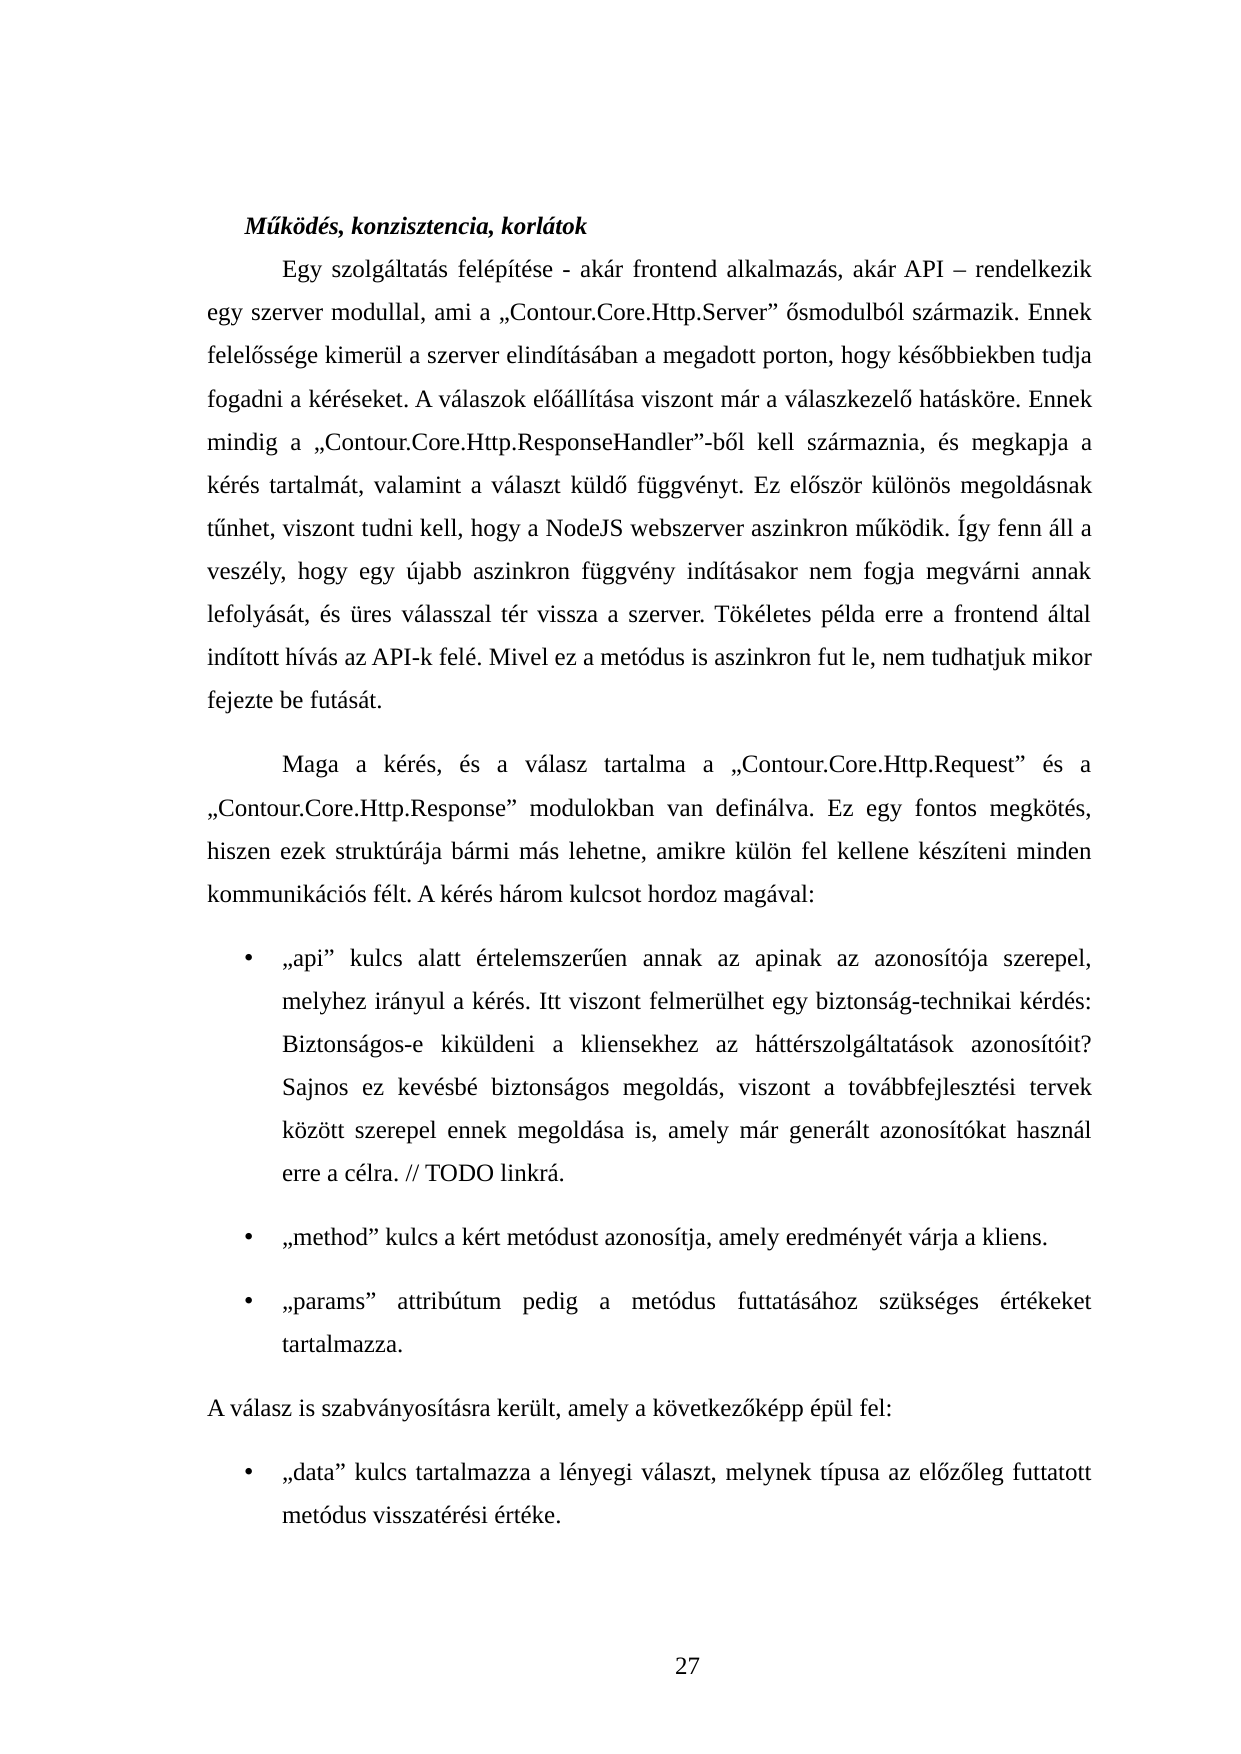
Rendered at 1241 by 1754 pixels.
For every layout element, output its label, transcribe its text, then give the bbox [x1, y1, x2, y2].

list A válasz is szabványosításra került, amely a következőképp épül fel: [207, 1393, 1092, 1422]
list „method” kulcs a kért metódust azonosítja, amely eredményét várja a kliens. [244, 1222, 1092, 1251]
list „api” kulcs alatt értelemszerűen annak az apinak az azonosítója szerepel, melyhez irányul a kérés. Itt viszont felmerülhet egy biztonság-technikai kérdés: Biztonságos-e kiküldeni a kliensekhez az háttérszolgáltatások azonosítóit? Sajnos ez kevésbé biztonságos megoldás, viszont a továbbfejlesztési tervek között szerepel ennek megoldása is, amely már generált azonosítókat használ erre a célra. // TODO linkrá. [244, 943, 1092, 1187]
text Maga a kérés, és a válasz tartalma a „Contour.Core.Http.Request” és a „Contour.Core.Http.Response” modulokban van definálva. Ez egy fontos megkötés, hiszen ezek struktúrája bármi más lehetne, amikre külön fel kellene készíteni minden kommunikációs félt. A kérés három kulcsot hordoz magával: [207, 749, 1092, 908]
subtitle Működés, konzisztencia, korlátok [244, 211, 1092, 240]
text Egy szolgáltatás felépítése - akár frontend alkalmazás, akár API – rendelkezik egy szerver modullal, ami a „Contour.Core.Http.Server” ősmodulból származik. Ennek felelőssége kimerül a szerver elindításában a megadott porton, hogy későbbiekben tudja fogadni a kéréseket. A válaszok előállítása viszont már a válaszkezelő hatásköre. Ennek mindig a „Contour.Core.Http.ResponseHandler”-ből kell származnia, és megkapja a kérés tartalmát, valamint a választ küldő függvényt. Ez először különös megoldásnak tűnhet, viszont tudni kell, hogy a NodeJS webszerver aszinkron működik. Így fenn áll a veszély, hogy egy újabb aszinkron függvény indításakor nem fogja megvárni annak lefolyását, és üres válasszal tér vissza a szerver. Tökéletes példa erre a frontend által indított hívás az API-k felé. Mivel ez a metódus is aszinkron fut le, nem tudhatjuk mikor fejezte be futását. [207, 254, 1092, 714]
list „params” attribútum pedig a metódus futtatásához szükséges értékeket tartalmazza. [244, 1286, 1092, 1358]
list „data” kulcs tartalmazza a lényegi választ, melynek típusa az előzőleg futtatott metódus visszatérési értéke. [244, 1457, 1092, 1529]
